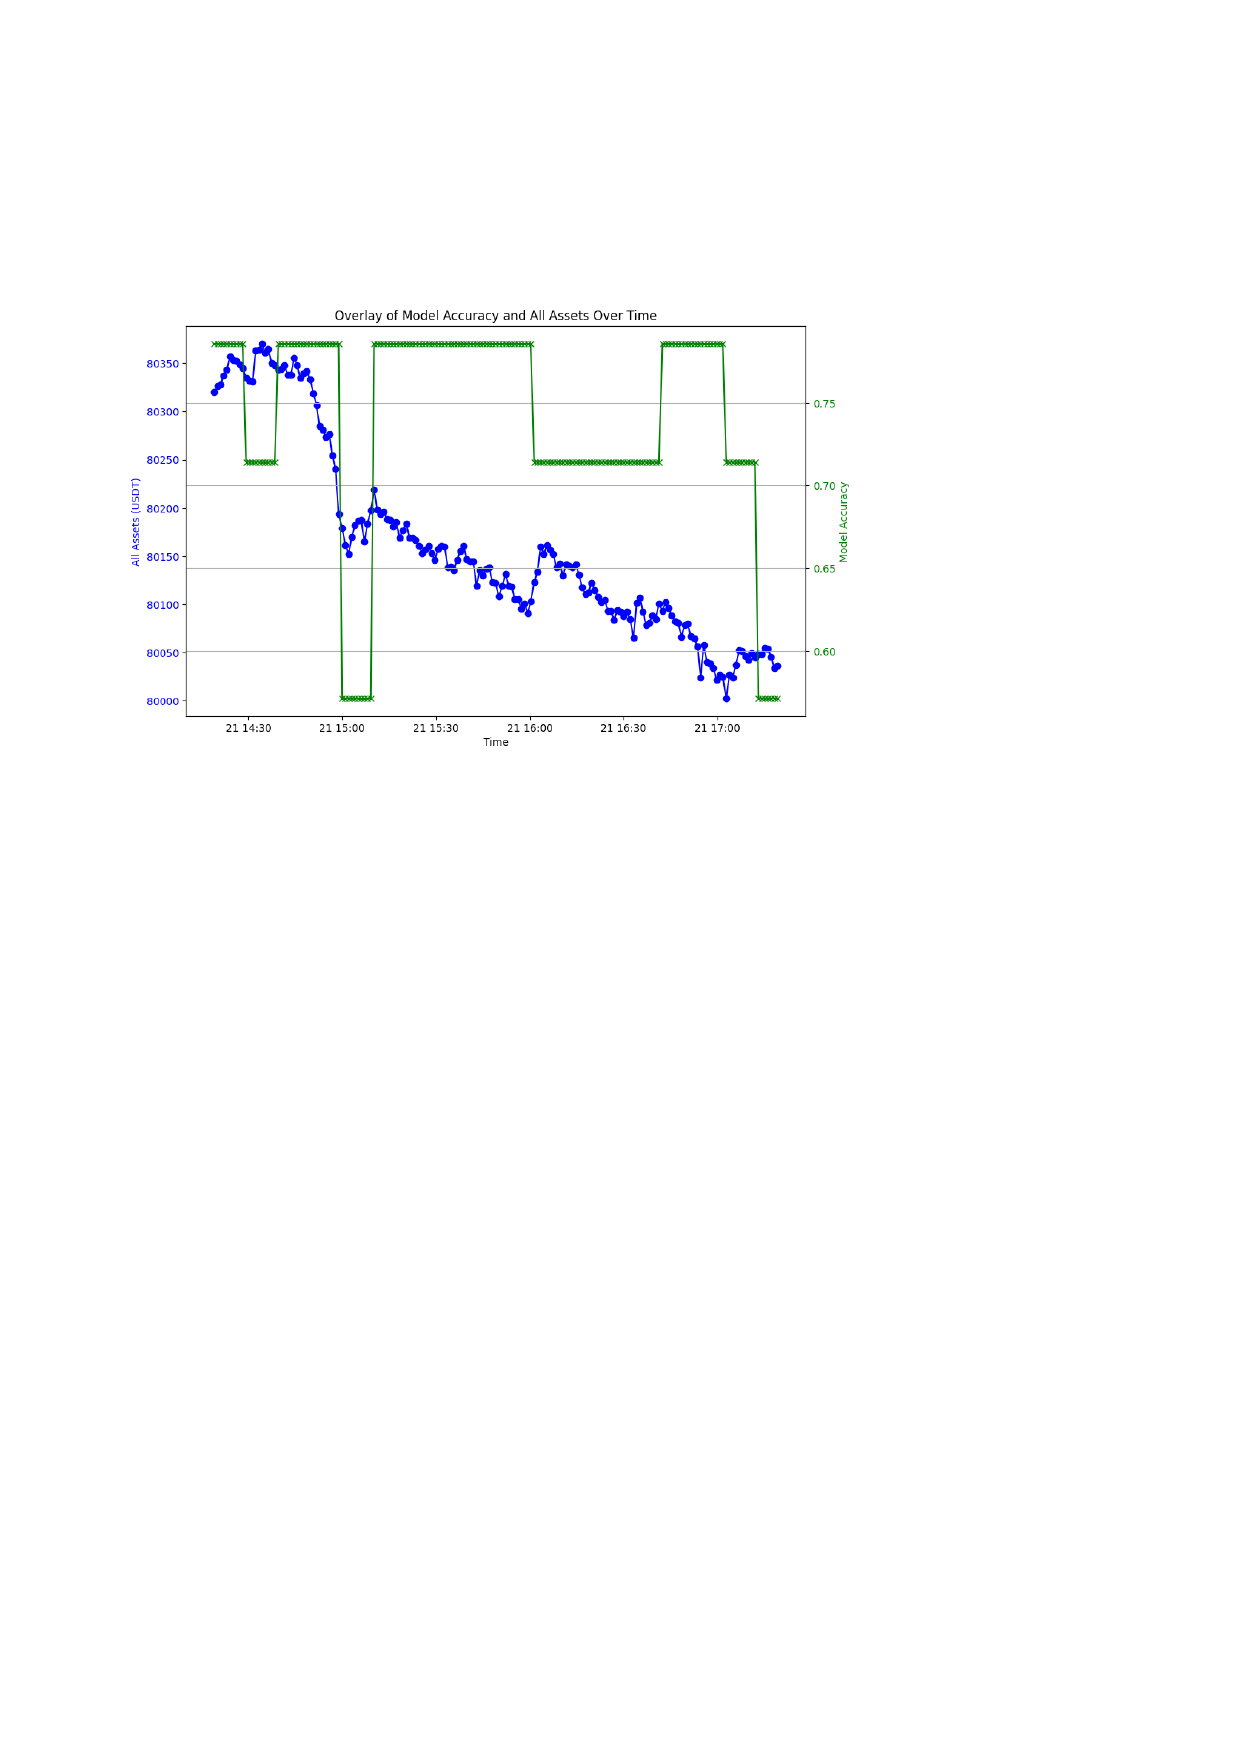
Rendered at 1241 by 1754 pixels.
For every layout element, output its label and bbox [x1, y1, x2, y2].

picture [125, 302, 857, 755]
